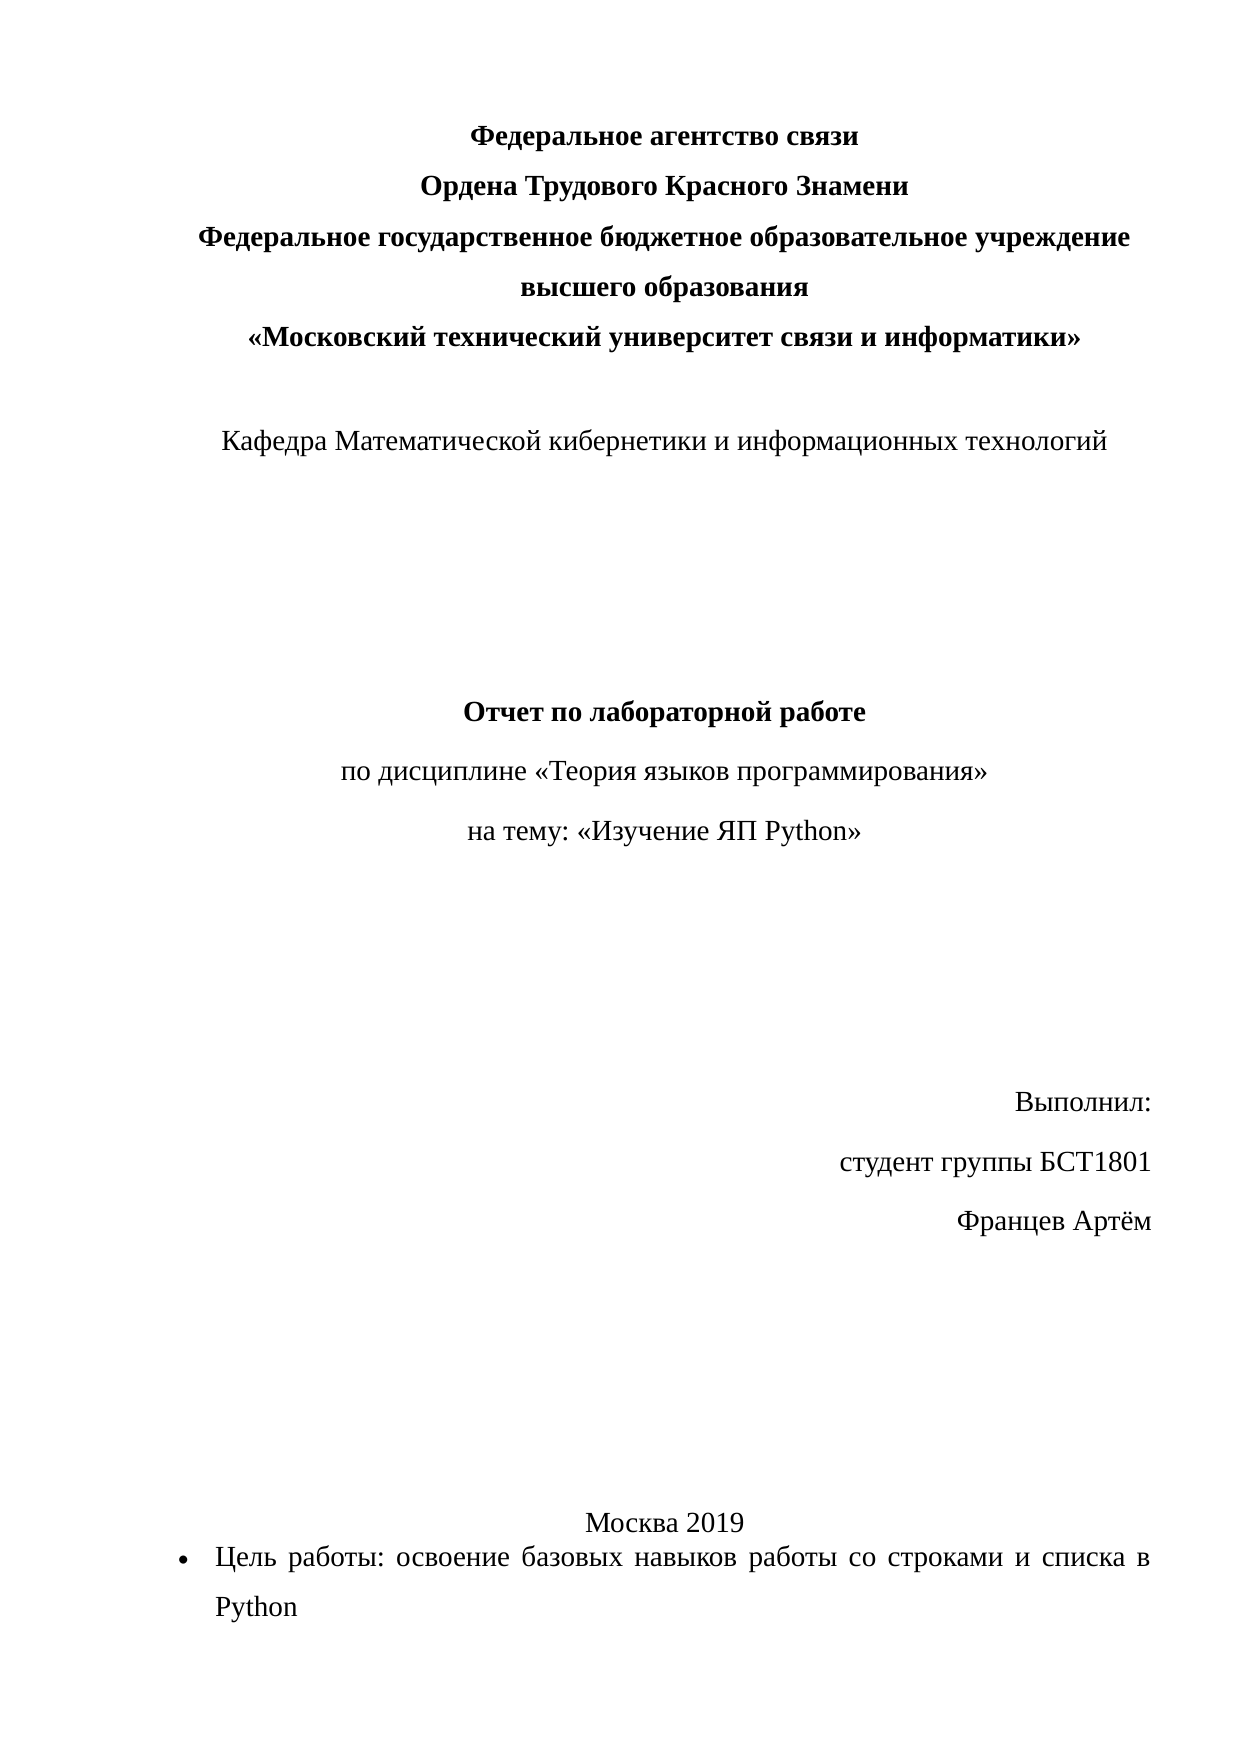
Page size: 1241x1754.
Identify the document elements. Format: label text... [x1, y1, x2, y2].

text Федеральное государственное бюджетное образовательное учреждение высшего образования [177, 219, 1152, 303]
text Францев Артём [177, 1203, 1152, 1237]
text Федеральное агентство связи [177, 118, 1152, 152]
text Москва 2019 [177, 1506, 1152, 1539]
text на тему: «Изучение ЯП Python» [177, 813, 1152, 846]
text Ордена Трудового Красного Знамени [177, 168, 1152, 202]
text Кафедра Математической кибернетики и информационных технологий [177, 423, 1152, 456]
text по дисциплине «Теория языков программирования» [177, 753, 1152, 787]
list Цель работы: освоение базовых навыков работы со строками и списка в Python [177, 1539, 1152, 1623]
text студент группы БСТ1801 [177, 1144, 1152, 1177]
text Отчет по лабораторной работе [177, 694, 1152, 728]
text «Московский технический университет связи и информатики» [177, 319, 1152, 353]
text Выполнил: [177, 1084, 1152, 1118]
